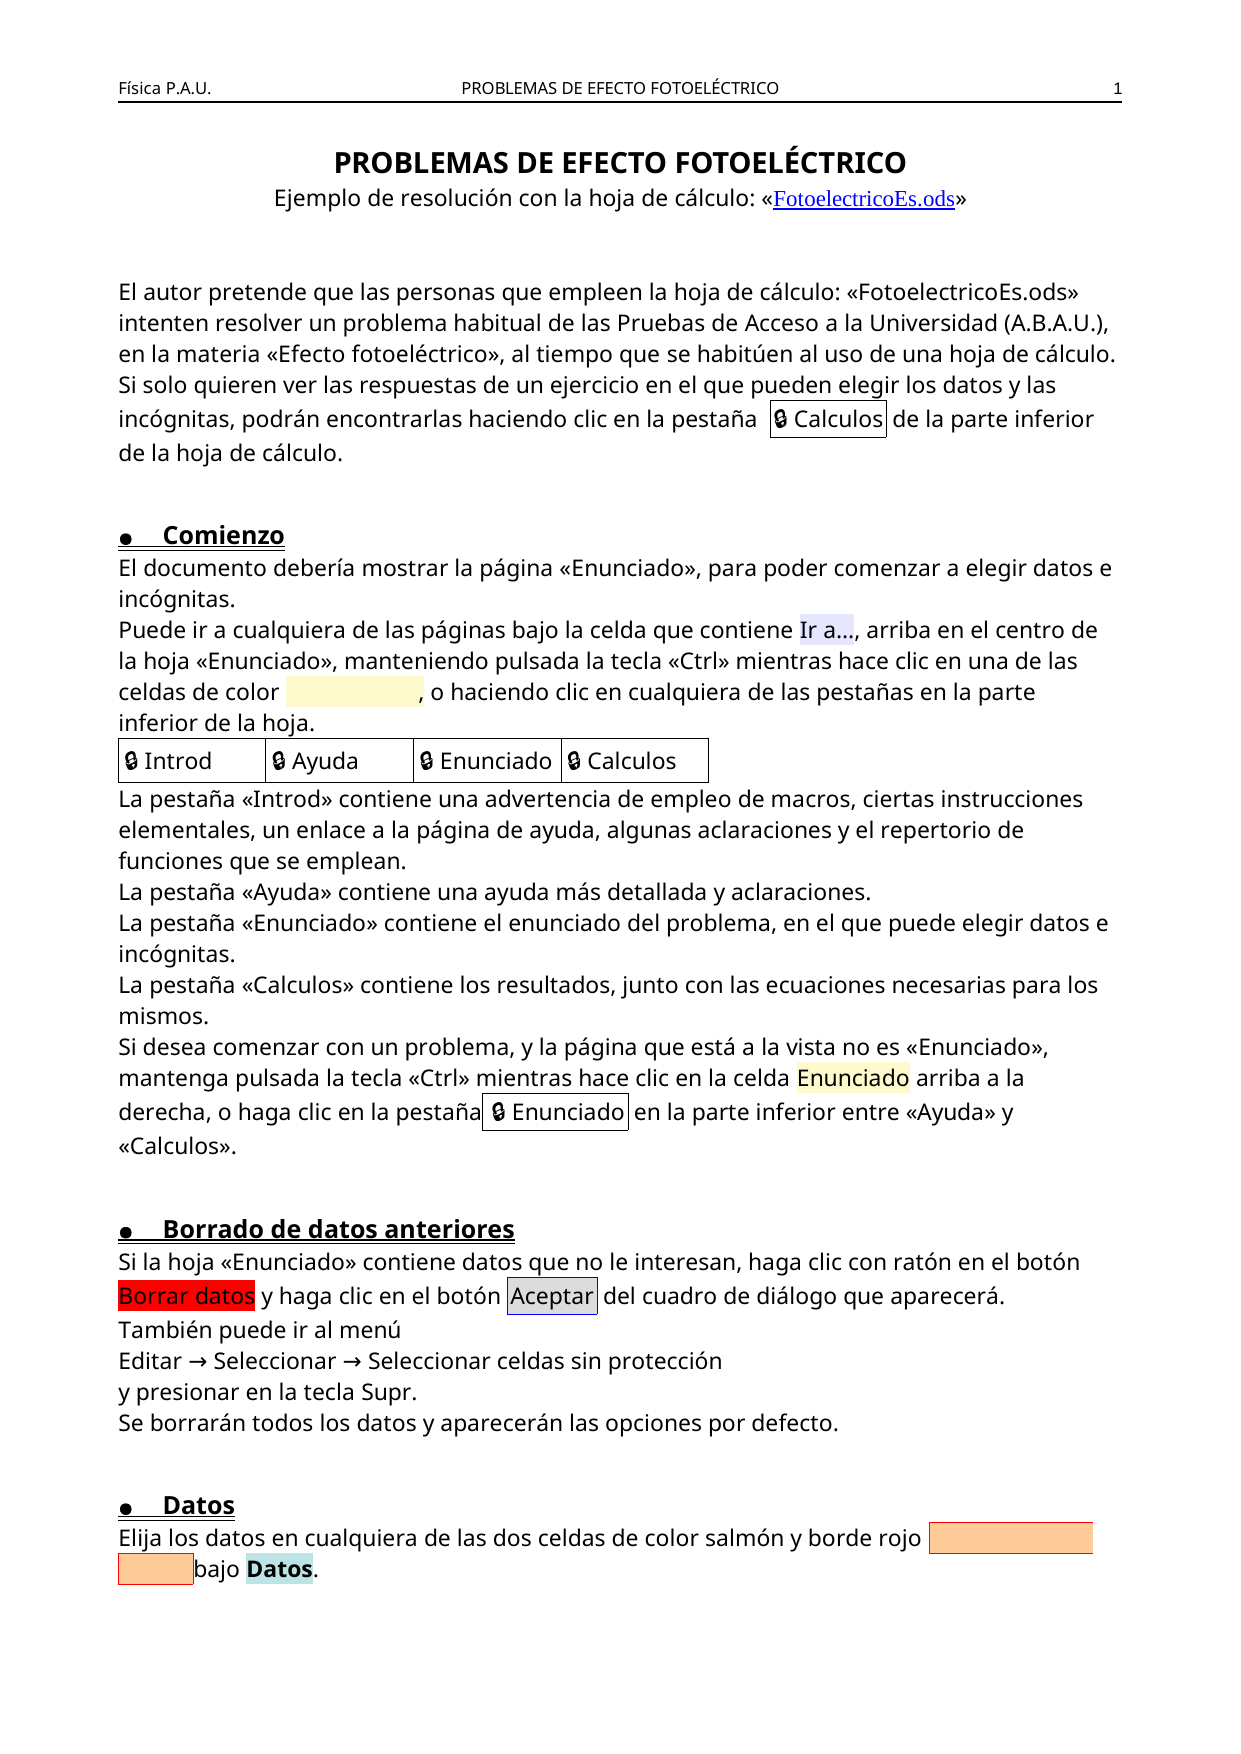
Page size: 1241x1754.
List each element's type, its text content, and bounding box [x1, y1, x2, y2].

table_header 🔒 Enunciado [414, 739, 561, 782]
table_header 🔒 Calculos [562, 739, 708, 782]
text La pestaña «Enunciado» contiene el enunciado del problema, en el que puede elegir datos e incógnitas. [118, 907, 1122, 969]
subtitle Datos [118, 1488, 1122, 1522]
text Puede ir a cualquiera de las páginas bajo la celda que contiene Ir a…, arriba en el centro de la hoja «Enunciado», manteniendo pulsada la tecla «Ctrl» mientras hace clic en una de las celdas de color , o haciendo clic en cualquiera de las pestañas en la parte inferior de la hoja. [118, 614, 1122, 738]
subtitle PROBLEMAS DE EFECTO FOTOELÉCTRICO [118, 143, 1122, 182]
text El autor pretende que las personas que empleen la hoja de cálculo: «FotoelectricoEs.ods» intenten resolver un problema habitual de las Pruebas de Acceso a la Universidad (A.B.A.U.), en la materia «Efecto fotoeléctrico», al tiempo que se habitúen al uso de una hoja de cálculo. Si solo quieren ver las respuestas de un ejercicio en el que pueden elegir los datos y las incógnitas, podrán encontrarlas haciendo clic en la pestaña 🔒 Calculos de la parte inferior de la hoja de cálculo. [118, 276, 1122, 468]
table_header 🔒 Ayuda [266, 739, 413, 782]
text La pestaña «Introd» contiene una advertencia de empleo de macros, ciertas instrucciones elementales, un enlace a la página de ayuda, algunas aclaraciones y el repertorio de funciones que se emplean. [118, 783, 1122, 876]
table_header 🔒 Introd [119, 739, 265, 782]
text La pestaña «Ayuda» contiene una ayuda más detallada y aclaraciones. [118, 876, 1122, 907]
text Si la hoja «Enunciado» contiene datos que no le interesan, haga clic con ratón en el botón Borrar datos y haga clic en el botón Aceptar del cuadro de diálogo que aparecerá. [118, 1246, 1122, 1314]
text y presionar en la tecla Supr. [118, 1376, 1122, 1407]
text Elija los datos en cualquiera de las dos celdas de color salmón y borde rojo bajo Datos. [118, 1522, 1122, 1584]
text También puede ir al menú [118, 1314, 1122, 1345]
text La pestaña «Calculos» contiene los resultados, junto con las ecuaciones necesarias para los mismos. [118, 969, 1122, 1031]
text El documento debería mostrar la página «Enunciado», para poder comenzar a elegir datos e incógnitas. [118, 552, 1122, 614]
text Ejemplo de resolución con la hoja de cálculo: «FotoelectricoEs.ods» [118, 182, 1122, 213]
text Se borrarán todos los datos y aparecerán las opciones por defecto. [118, 1407, 1122, 1438]
subtitle Borrado de datos anteriores [118, 1212, 1122, 1246]
text Editar → Seleccionar → Seleccionar celdas sin protección [118, 1345, 1122, 1376]
text Si desea comenzar con un problema, y la página que está a la vista no es «Enunciado», mantenga pulsada la tecla «Ctrl» mientras hace clic en la celda Enunciado arriba a la derecha, o haga clic en la pestaña 🔒 Enunciado en la parte inferior entre «Ayuda» y «Calculos». [118, 1031, 1122, 1161]
subtitle Comienzo [118, 518, 1122, 552]
